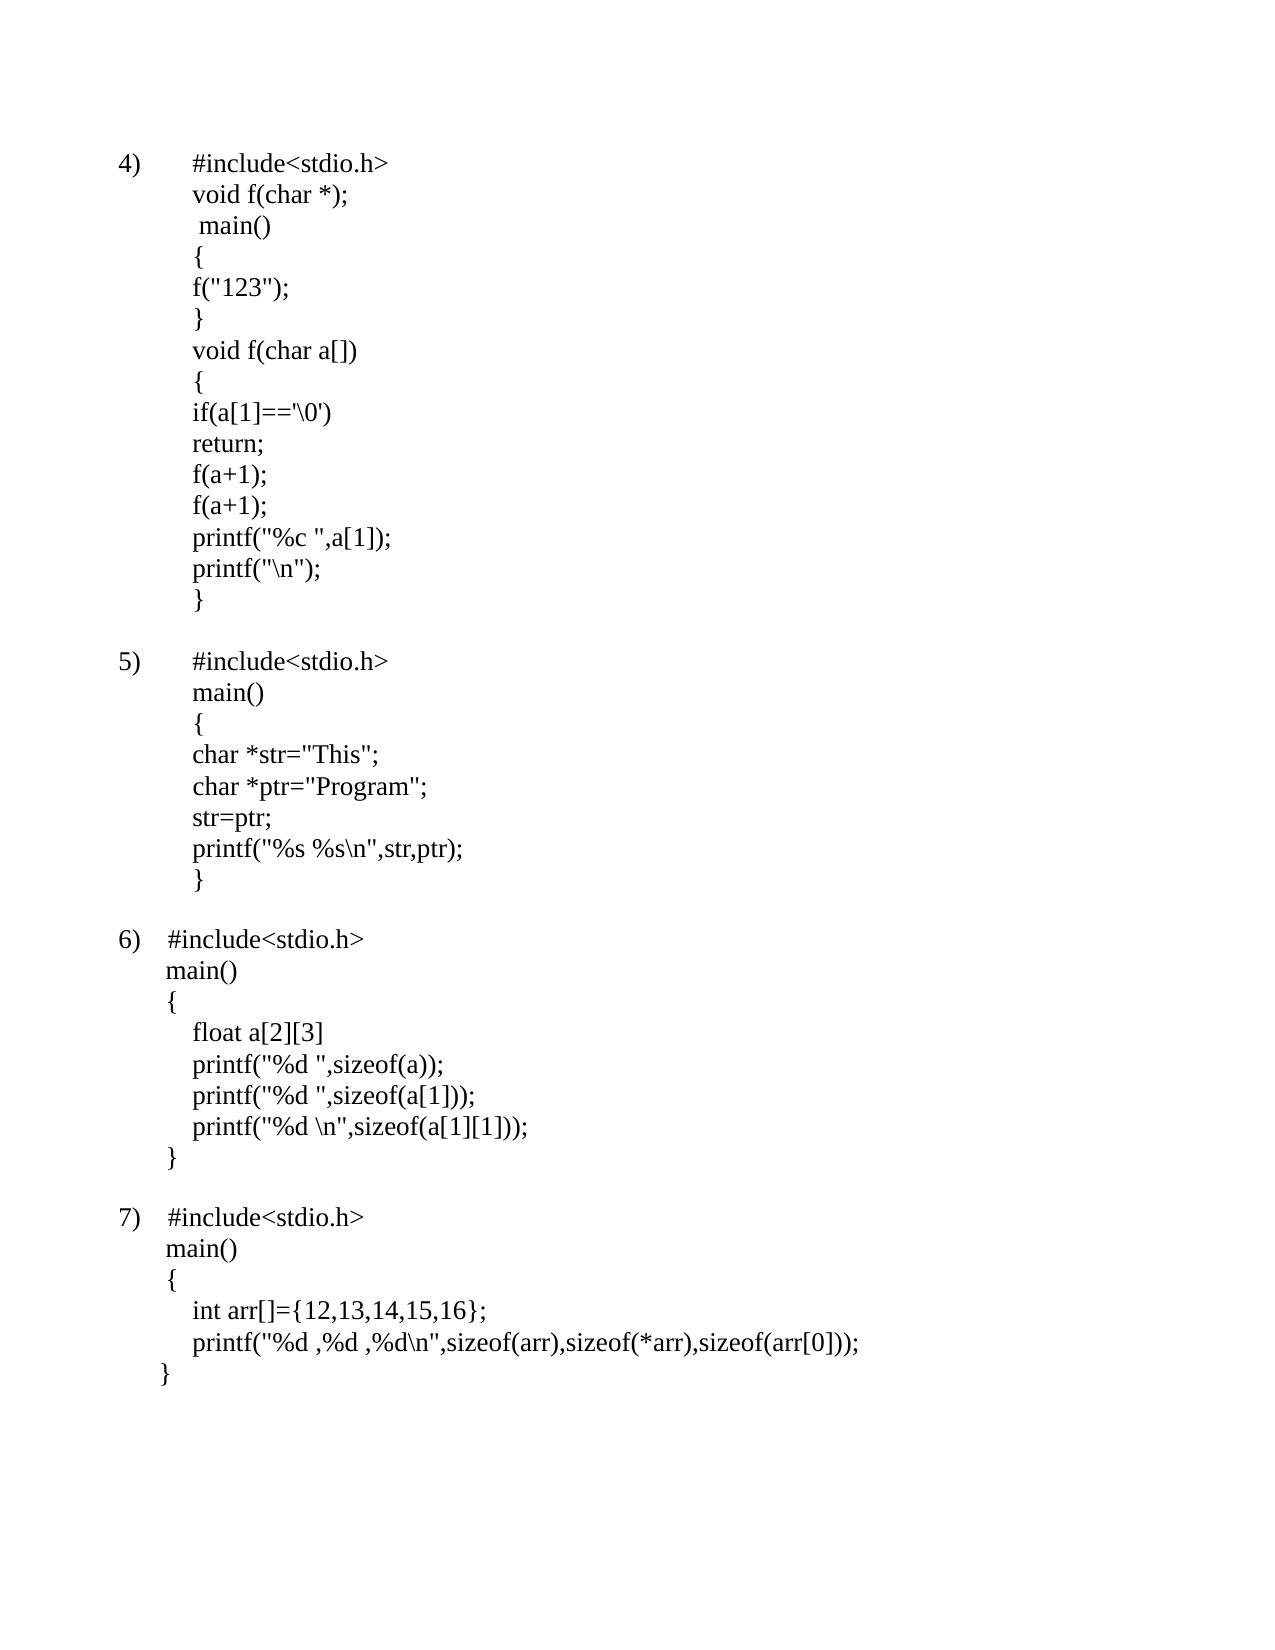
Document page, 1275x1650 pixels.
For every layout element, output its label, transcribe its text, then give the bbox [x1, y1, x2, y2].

text if(a[1]=='\0') [118, 396, 1157, 427]
text void f(char *); [118, 178, 1157, 209]
text f(a+1); [118, 489, 1157, 521]
text main() [118, 676, 1157, 707]
text { [118, 985, 1157, 1017]
text main() [118, 209, 1157, 240]
text char *ptr="Program"; [118, 770, 1157, 801]
text 7) #include<stdio.h> [118, 1201, 1157, 1232]
text { [118, 240, 1157, 271]
text printf("\n"); [118, 552, 1157, 583]
text f(a+1); [118, 458, 1157, 489]
text printf("%d \n",sizeof(a[1][1])); [118, 1110, 1157, 1141]
text void f(char a[]) [118, 334, 1157, 365]
text printf("%d ",sizeof(a)); [118, 1048, 1157, 1079]
text printf("%d ",sizeof(a[1])); [118, 1079, 1157, 1110]
text printf("%s %s\n",str,ptr); [118, 832, 1157, 863]
text printf("%d ,%d ,%d\n",sizeof(arr),sizeof(*arr),sizeof(arr[0])); [118, 1326, 1157, 1357]
text 5) #include<stdio.h> [118, 645, 1157, 676]
text char *str="This"; [118, 739, 1157, 770]
text 6) #include<stdio.h> [118, 923, 1157, 954]
text float a[2][3] [118, 1017, 1157, 1048]
text int arr[]={12,13,14,15,16}; [118, 1294, 1157, 1326]
text { [118, 1263, 1157, 1294]
text } [118, 1141, 1157, 1172]
text } [118, 303, 1157, 334]
text { [118, 365, 1157, 396]
text } [118, 1357, 1157, 1388]
text } [118, 583, 1157, 614]
text f("123"); [118, 271, 1157, 303]
text } [118, 863, 1157, 894]
text return; [118, 427, 1157, 458]
text { [118, 707, 1157, 739]
text printf("%c ",a[1]); [118, 521, 1157, 552]
text str=ptr; [118, 801, 1157, 832]
text 4) #include<stdio.h> [118, 147, 1157, 178]
text main() [118, 1232, 1157, 1263]
text main() [118, 954, 1157, 985]
